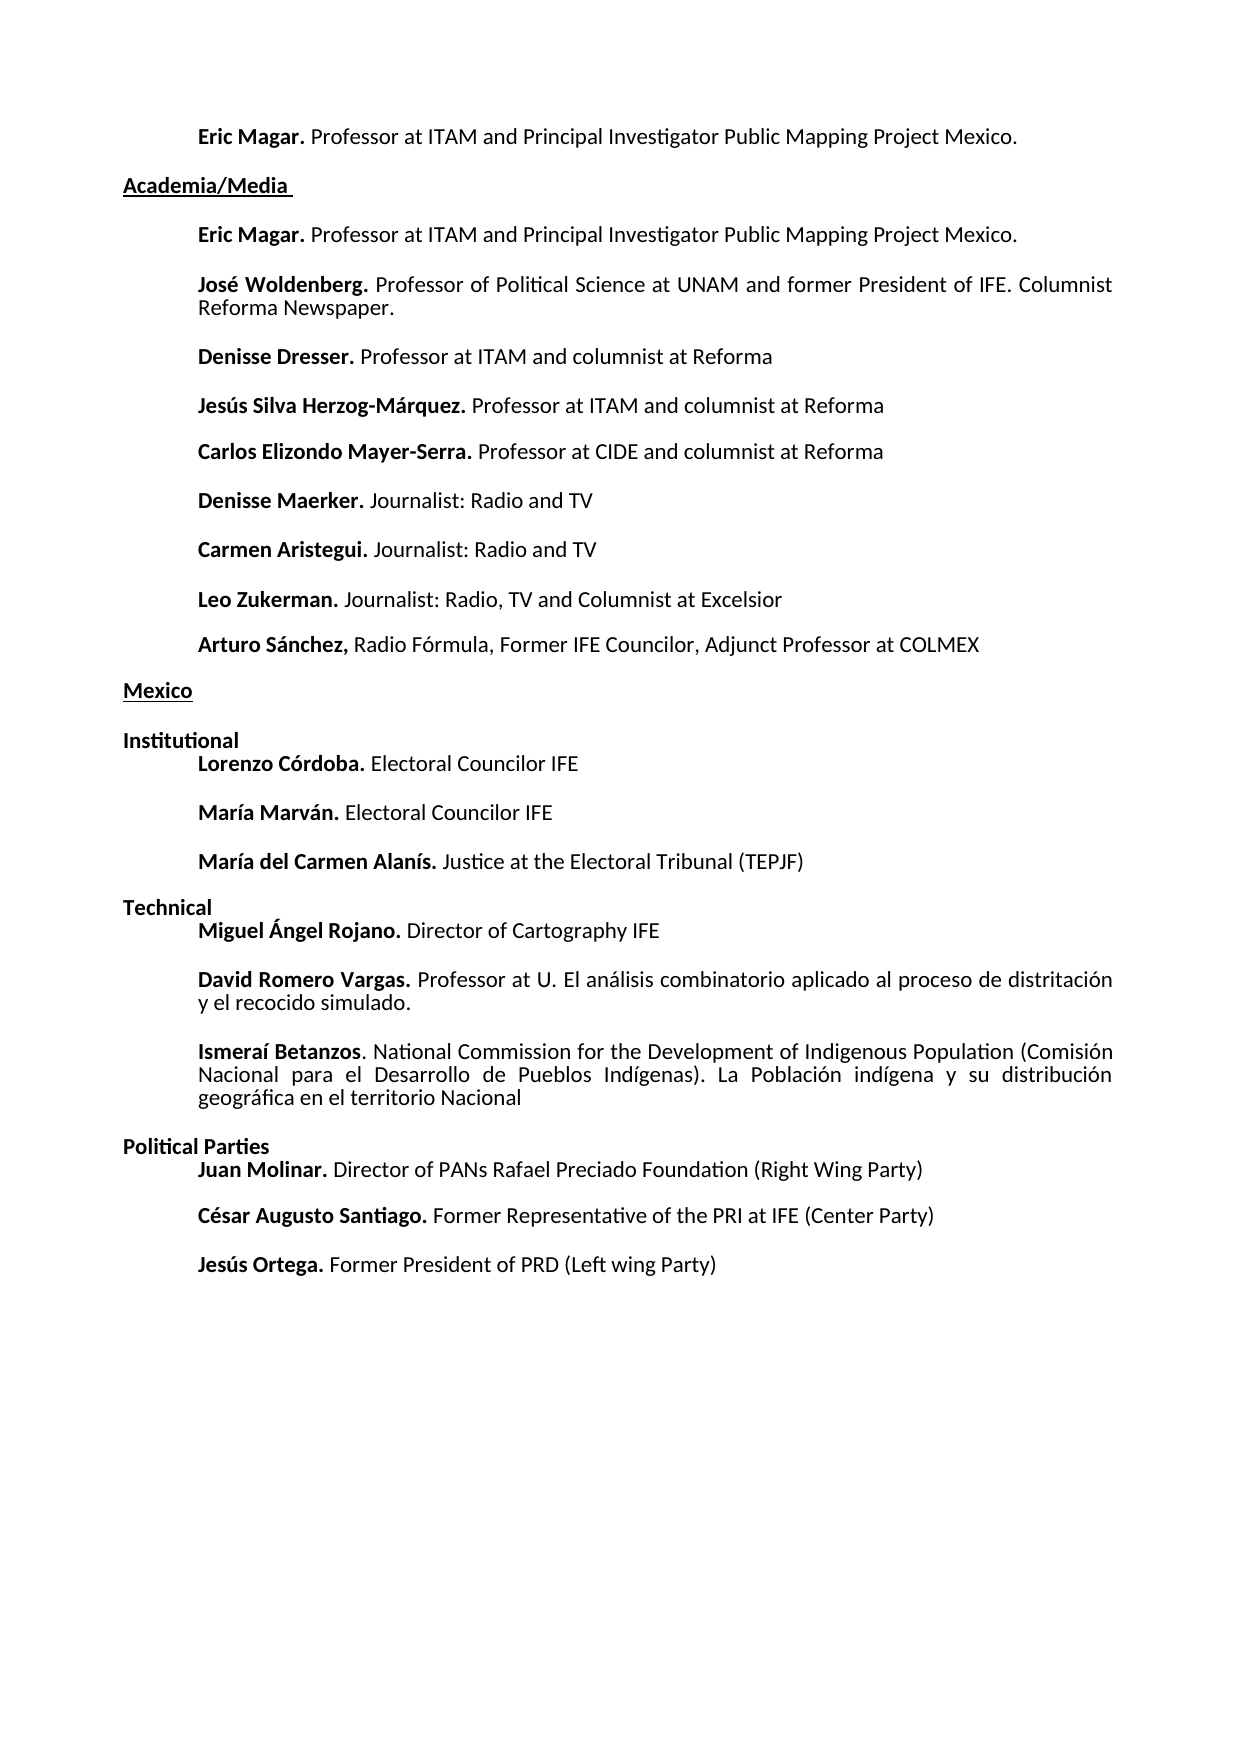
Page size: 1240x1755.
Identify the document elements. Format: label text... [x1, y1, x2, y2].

text Arturo Sánchez, Radio Fórmula, Former IFE Councilor, Adjunct Professor at COLMEX [123, 636, 1114, 659]
text Mexico [123, 682, 1114, 704]
text Academia/Media [123, 176, 1114, 199]
text Denisse Dresser. Professor at ITAM and columnist at Reforma [123, 347, 1114, 370]
text Juan Molinar. Director of PANs Rafael Preciado Foundation (Right Wing Party) [123, 1161, 1114, 1183]
text Miguel Ángel Rojano. Director of Cartography IFE [123, 921, 1114, 944]
text Institutional [123, 731, 1114, 754]
text Ismeraí Betanzos. National Commission for the Development of Indigenous Population (Comisión Nacional para el Desarrollo de Pueblos Indígenas). La Población indígena y su distribución geográfica en el territorio Nacional [198, 1042, 1114, 1111]
text Lorenzo Córdoba. Electoral Councilor IFE [123, 754, 1114, 777]
text Carlos Elizondo Mayer-Serra. Professor at CIDE and columnist at Reforma [123, 442, 1114, 465]
text Leo Zukerman. Journalist: Radio, TV and Columnist at Excelsior [123, 590, 1114, 613]
text Eric Magar. Professor at ITAM and Principal Investigator Public Mapping Project Mexico. [123, 226, 1114, 248]
text María Marván. Electoral Councilor IFE [123, 803, 1114, 826]
text María del Carmen Alanís. Justice at the Electoral Tribunal (TEPJF) [123, 852, 1114, 875]
text César Augusto Santiago. Former Representative of the PRI at IFE (Center Party) [123, 1206, 1114, 1229]
text David Romero Vargas. Professor at U. El análisis combinatorio aplicado al proceso de distritación y el recocido simulado. [198, 970, 1114, 1016]
text Jesús Ortega. Former President of PRD (Left wing Party) [123, 1256, 1114, 1278]
text Eric Magar. Professor at ITAM and Principal Investigator Public Mapping Project Mexico. [198, 127, 1114, 150]
text Political Parties [123, 1138, 1114, 1161]
text Carmen Aristegui. Journalist: Radio and TV [123, 541, 1114, 563]
text Technical [123, 898, 1114, 921]
text Jesús Silva Herzog-Márquez. Professor at ITAM and columnist at Reforma [123, 396, 1114, 419]
text Denisse Maerker. Journalist: Radio and TV [123, 491, 1114, 514]
text José Woldenberg. Professor of Political Science at UNAM and former President of IFE. Columnist Reforma Newspaper. [198, 275, 1114, 321]
